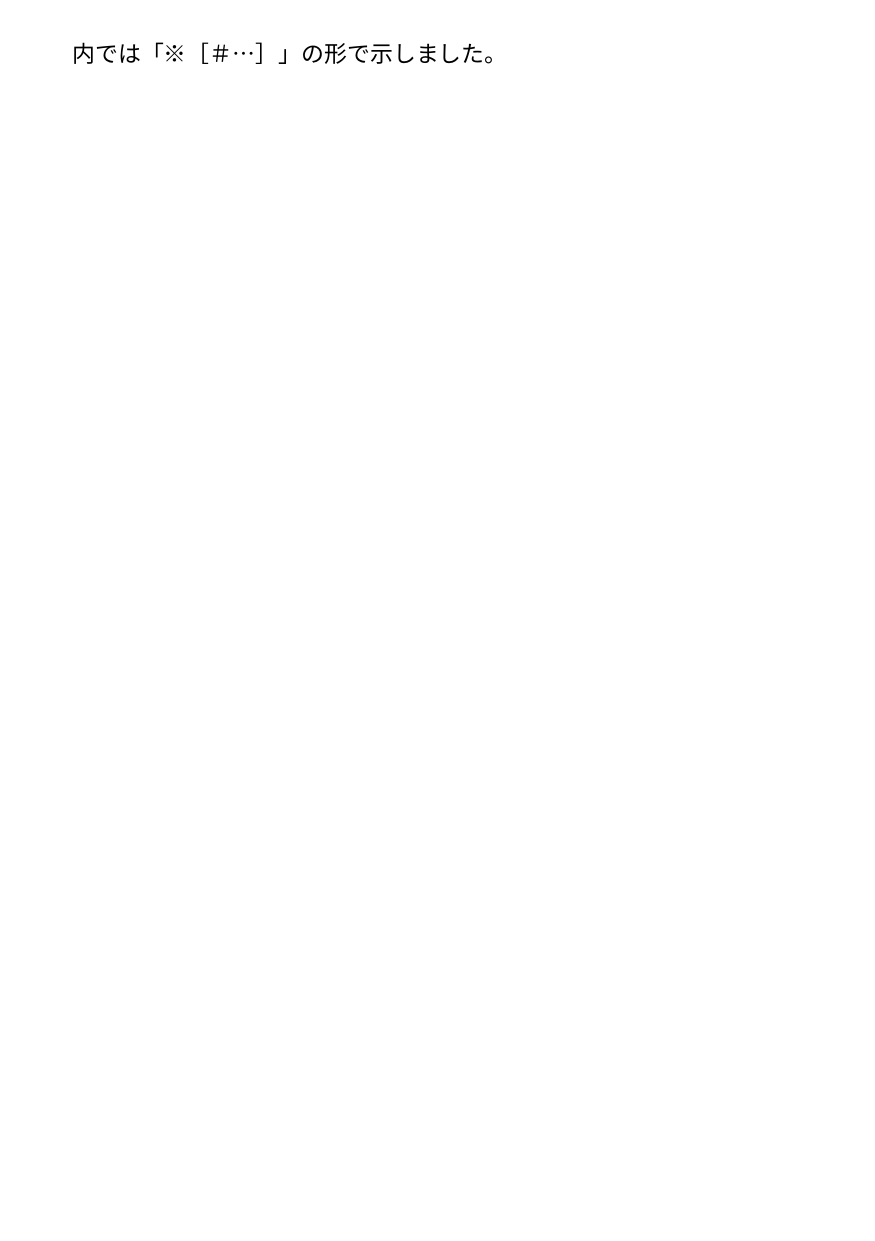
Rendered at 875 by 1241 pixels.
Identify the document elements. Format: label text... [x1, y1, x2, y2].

text 内では「※［＃…］」の形で示しました。 [72, 36, 802, 69]
